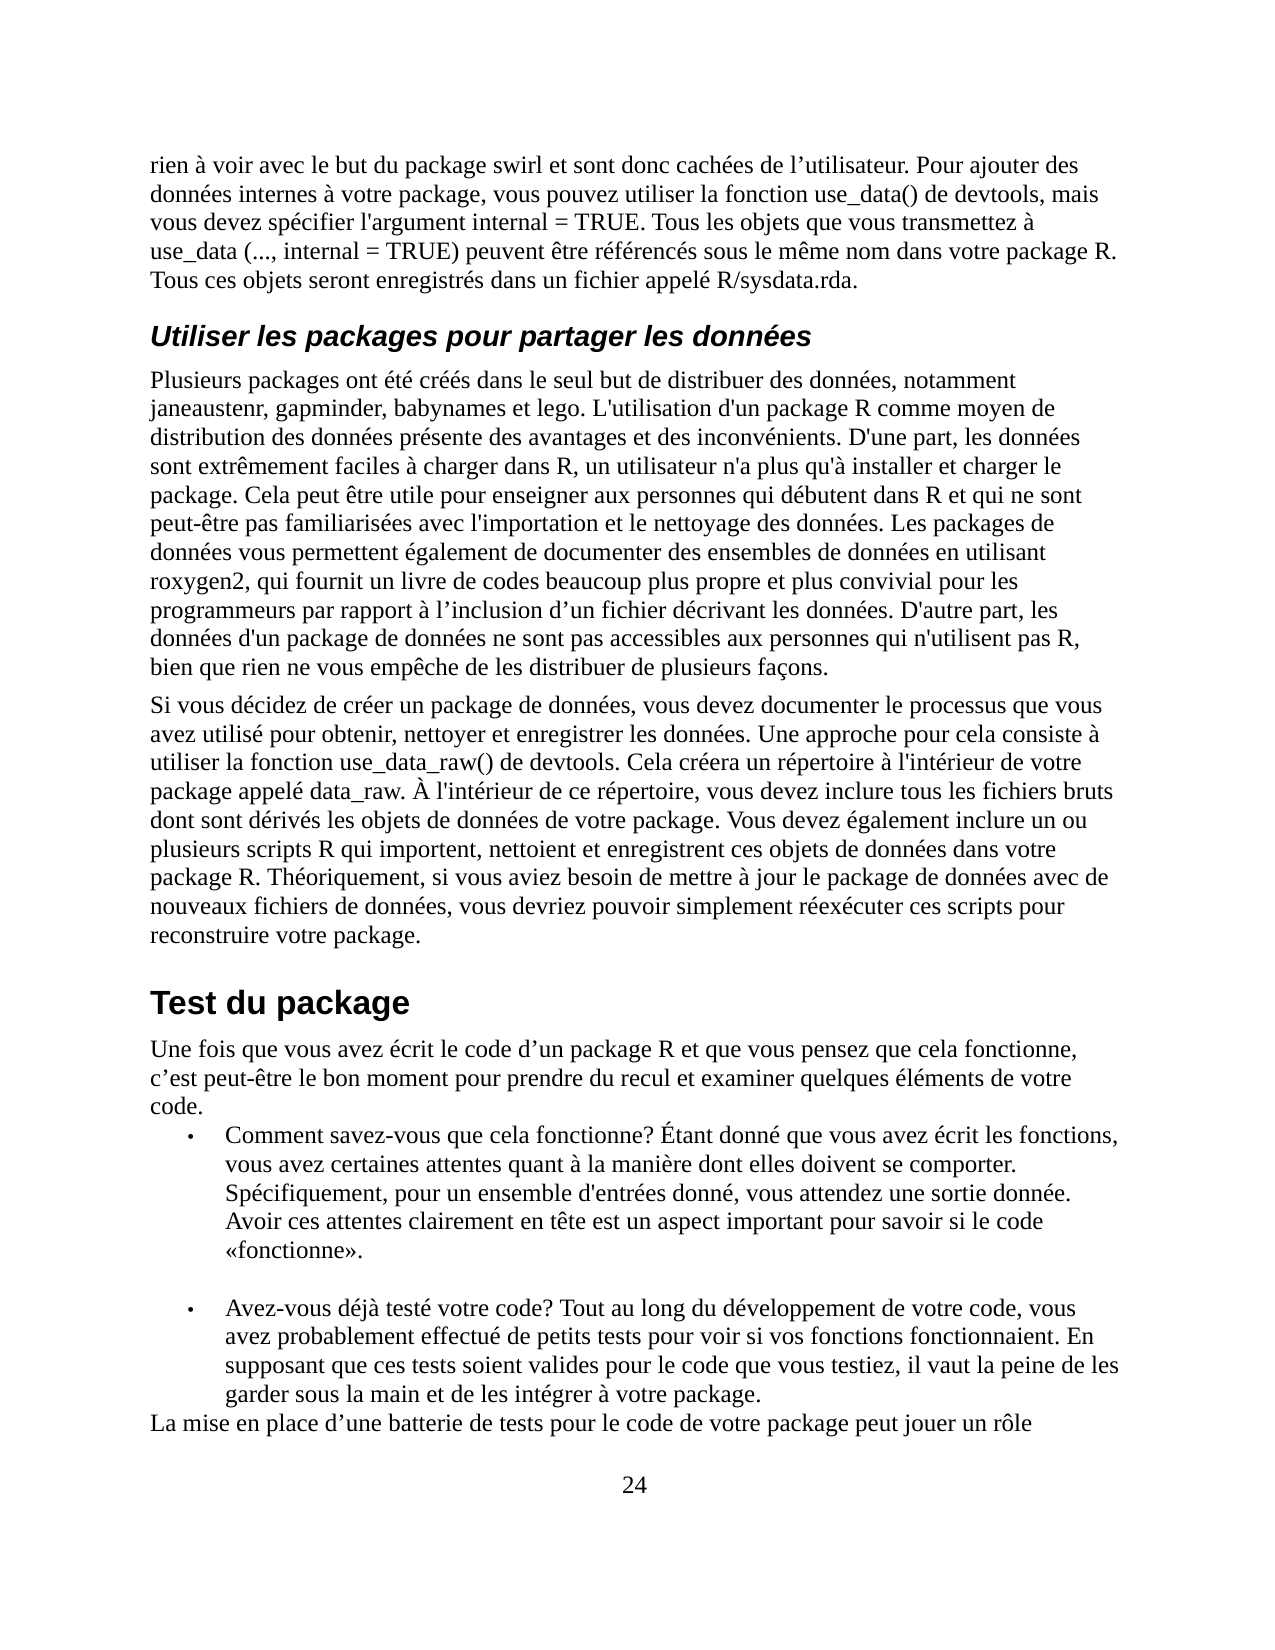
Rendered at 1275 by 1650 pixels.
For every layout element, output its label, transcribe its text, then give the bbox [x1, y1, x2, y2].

text Une fois que vous avez écrit le code d’un package R et que vous pensez que cela fonctionne, c’est peut-être le bon moment pour prendre du recul et examiner quelques éléments de votre code. [150, 1034, 1125, 1120]
text rien à voir avec le but du package swirl et sont donc cachées de l’utilisateur. Pour ajouter des données internes à votre package, vous pouvez utiliser la fonction use_data() de devtools, mais vous devez spécifier l'argument internal = TRUE. Tous les objets que vous transmettez à use_data (..., internal = TRUE) peuvent être référencés sous le même nom dans votre package R. Tous ces objets seront enregistrés dans un fichier appelé R/sysdata.rda. [150, 150, 1125, 294]
text Si vous décidez de créer un package de données, vous devez documenter le processus que vous avez utilisé pour obtenir, nettoyer et enregistrer les données. Une approche pour cela consiste à utiliser la fonction use_data_raw() de devtools. Cela créera un répertoire à l'intérieur de votre package appelé data_raw. À l'intérieur de ce répertoire, vous devez inclure tous les fichiers bruts dont sont dérivés les objets de données de votre package. Vous devez également inclure un ou plusieurs scripts R qui importent, nettoient et enregistrent ces objets de données dans votre package R. Théoriquement, si vous aviez besoin de mettre à jour le package de données avec de nouveaux fichiers de données, vous devriez pouvoir simplement réexécuter ces scripts pour reconstruire votre package. [150, 690, 1125, 949]
subtitle Utiliser les packages pour partager les données [150, 319, 1125, 352]
text La mise en place d’une batterie de tests pour le code de votre package peut jouer un rôle [150, 1408, 1125, 1436]
subtitle Test du package [150, 983, 1125, 1021]
list Comment savez-vous que cela fonctionne? Étant donné que vous avez écrit les fonctions, vous avez certaines attentes quant à la manière dont elles doivent se comporter. Spécifiquement, pour un ensemble d'entrées donné, vous attendez une sortie donnée. Avoir ces attentes clairement en tête est un aspect important pour savoir si le code «fonctionne». [187, 1120, 1125, 1293]
text Plusieurs packages ont été créés dans le seul but de distribuer des données, notamment janeaustenr, gapminder, babynames et lego. L'utilisation d'un package R comme moyen de distribution des données présente des avantages et des inconvénients. D'une part, les données sont extrêmement faciles à charger dans R, un utilisateur n'a plus qu'à installer et charger le package. Cela peut être utile pour enseigner aux personnes qui débutent dans R et qui ne sont peut-être pas familiarisées avec l'importation et le nettoyage des données. Les packages de données vous permettent également de documenter des ensembles de données en utilisant roxygen2, qui fournit un livre de codes beaucoup plus propre et plus convivial pour les programmeurs par rapport à l’inclusion d’un fichier décrivant les données. D'autre part, les données d'un package de données ne sont pas accessibles aux personnes qui n'utilisent pas R, bien que rien ne vous empêche de les distribuer de plusieurs façons. [150, 365, 1125, 681]
list Avez-vous déjà testé votre code? Tout au long du développement de votre code, vous avez probablement effectué de petits tests pour voir si vos fonctions fonctionnaient. En supposant que ces tests soient valides pour le code que vous testiez, il vaut la peine de les garder sous la main et de les intégrer à votre package. [187, 1293, 1125, 1408]
